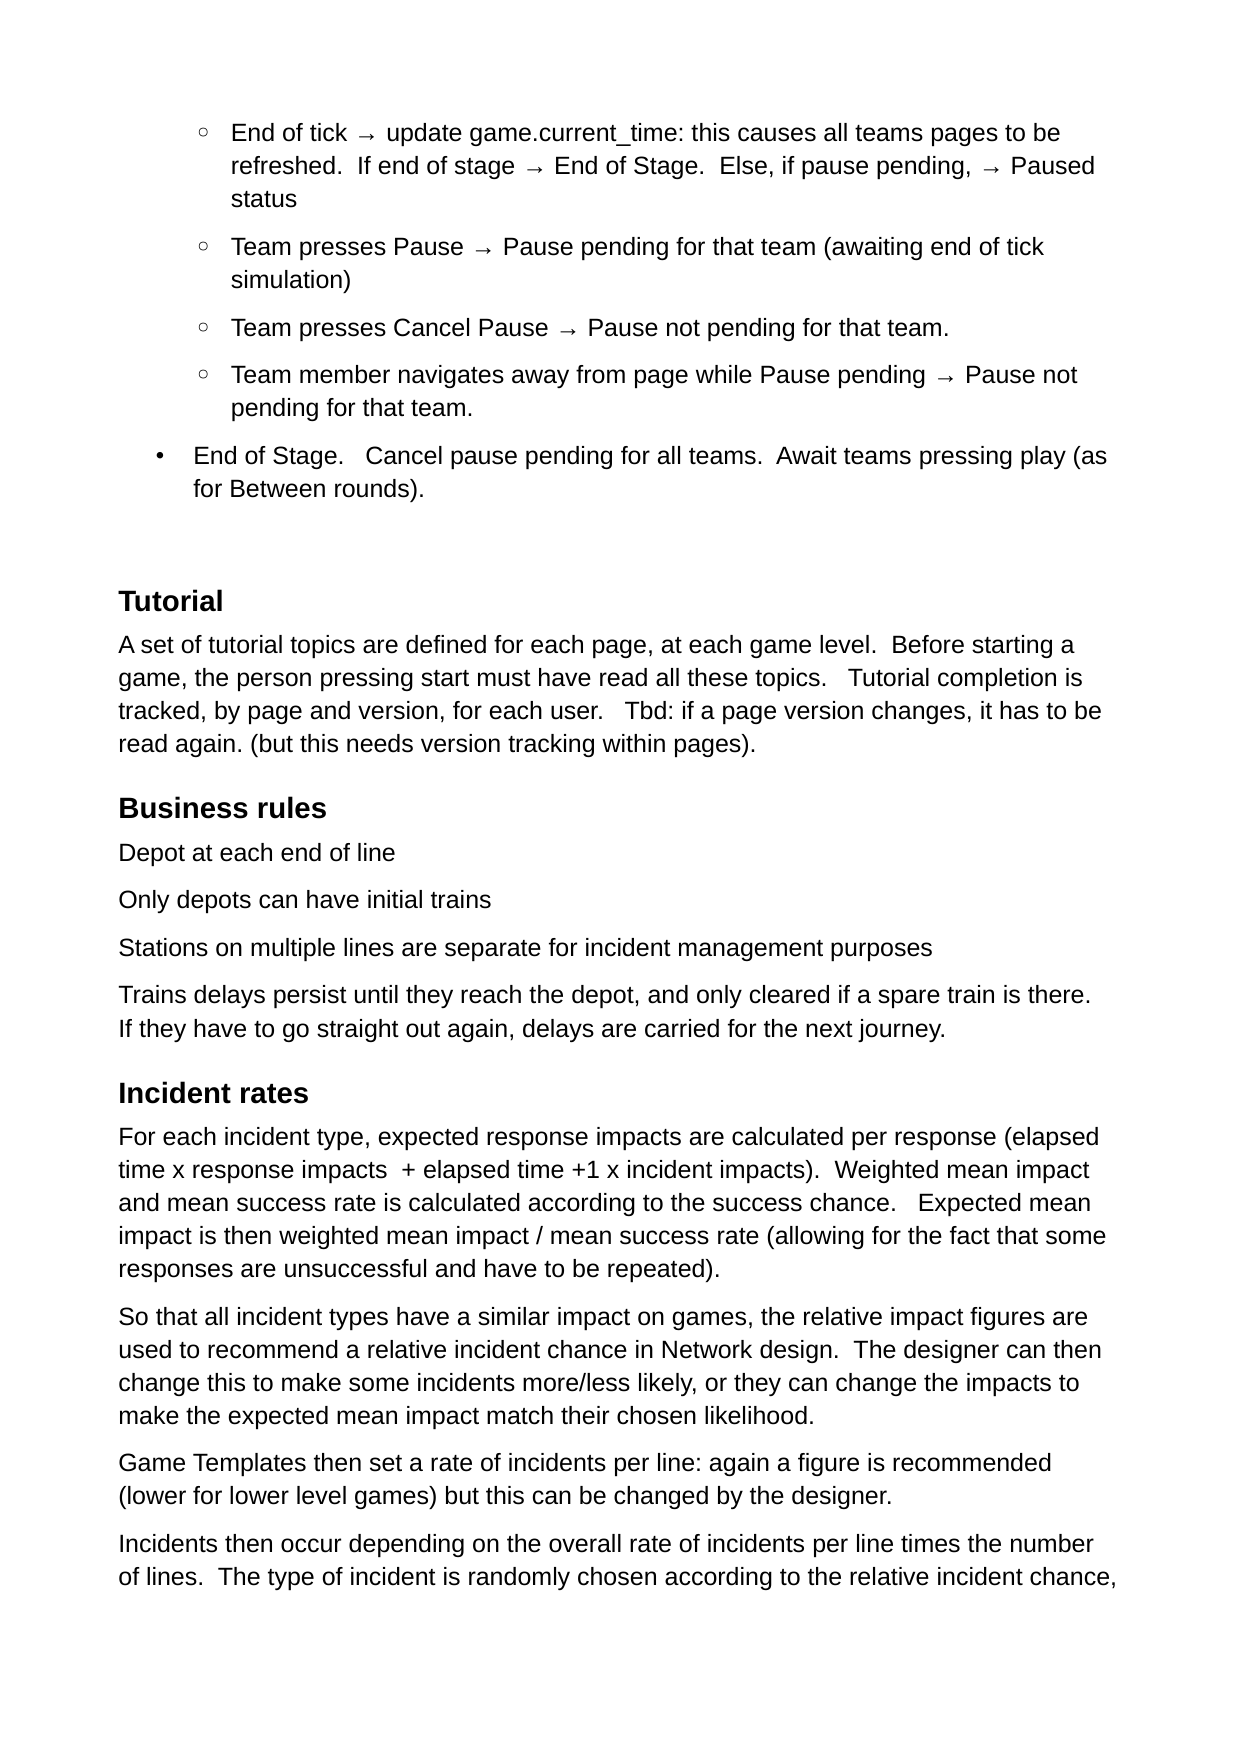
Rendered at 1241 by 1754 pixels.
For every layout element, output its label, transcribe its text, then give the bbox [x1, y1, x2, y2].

text Game Templates then set a rate of incidents per line: again a figure is recommended (lower for lower level games) but this can be changed by the designer. [118, 1448, 1122, 1510]
subtitle Incident rates [118, 1076, 1122, 1109]
text So that all incident types have a similar impact on games, the relative impact figures are used to recommend a relative incident chance in Network design. The designer can then change this to make some incidents more/less likely, or they can change the impacts to make the expected mean impact match their chosen likelihood. [118, 1302, 1122, 1429]
list Team presses Pause → Pause pending for that team (awaiting end of tick simulation) [193, 232, 1122, 294]
list Team presses Cancel Pause → Pause not pending for that team. [193, 313, 1122, 341]
text Incidents then occur depending on the overall rate of incidents per line times the number of lines. The type of incident is randomly chosen according to the relative incident chance, [118, 1529, 1122, 1591]
text Only depots can have initial trains [118, 885, 1122, 914]
subtitle Tutorial [118, 584, 1122, 618]
list Team member navigates away from page while Pause pending → Pause not pending for that team. [193, 360, 1122, 422]
subtitle Business rules [118, 791, 1122, 825]
text Trains delays persist until they reach the depot, and only cleared if a spare train is there. If they have to go straight out again, delays are carried for the next journey. [118, 981, 1122, 1042]
text A set of tutorial topics are defined for each page, at each game level. Before starting a game, the person pressing start must have read all these topics. Tutorial completion is tracked, by page and version, for each user. Tbd: if a page version changes, it has to be read again. (but this needs version tracking within pages). [118, 630, 1122, 758]
text For each incident type, expected response impacts are calculated per response (elapsed time x response impacts + elapsed time +1 x incident impacts). Weighted mean impact and mean success rate is calculated according to the success chance. Expected mean impact is then weighted mean impact / mean success rate (allowing for the fact that some responses are unsuccessful and have to be repeated). [118, 1122, 1122, 1283]
list End of Stage. Cancel pause pending for all teams. Await teams pressing play (as for Between rounds). [156, 441, 1122, 503]
text Depot at each end of line [118, 838, 1122, 866]
text Stations on multiple lines are separate for incident management purposes [118, 933, 1122, 962]
list End of tick → update game.current_time: this causes all teams pages to be refreshed. If end of stage → End of Stage. Else, if pause pending, → Paused status [193, 118, 1122, 213]
